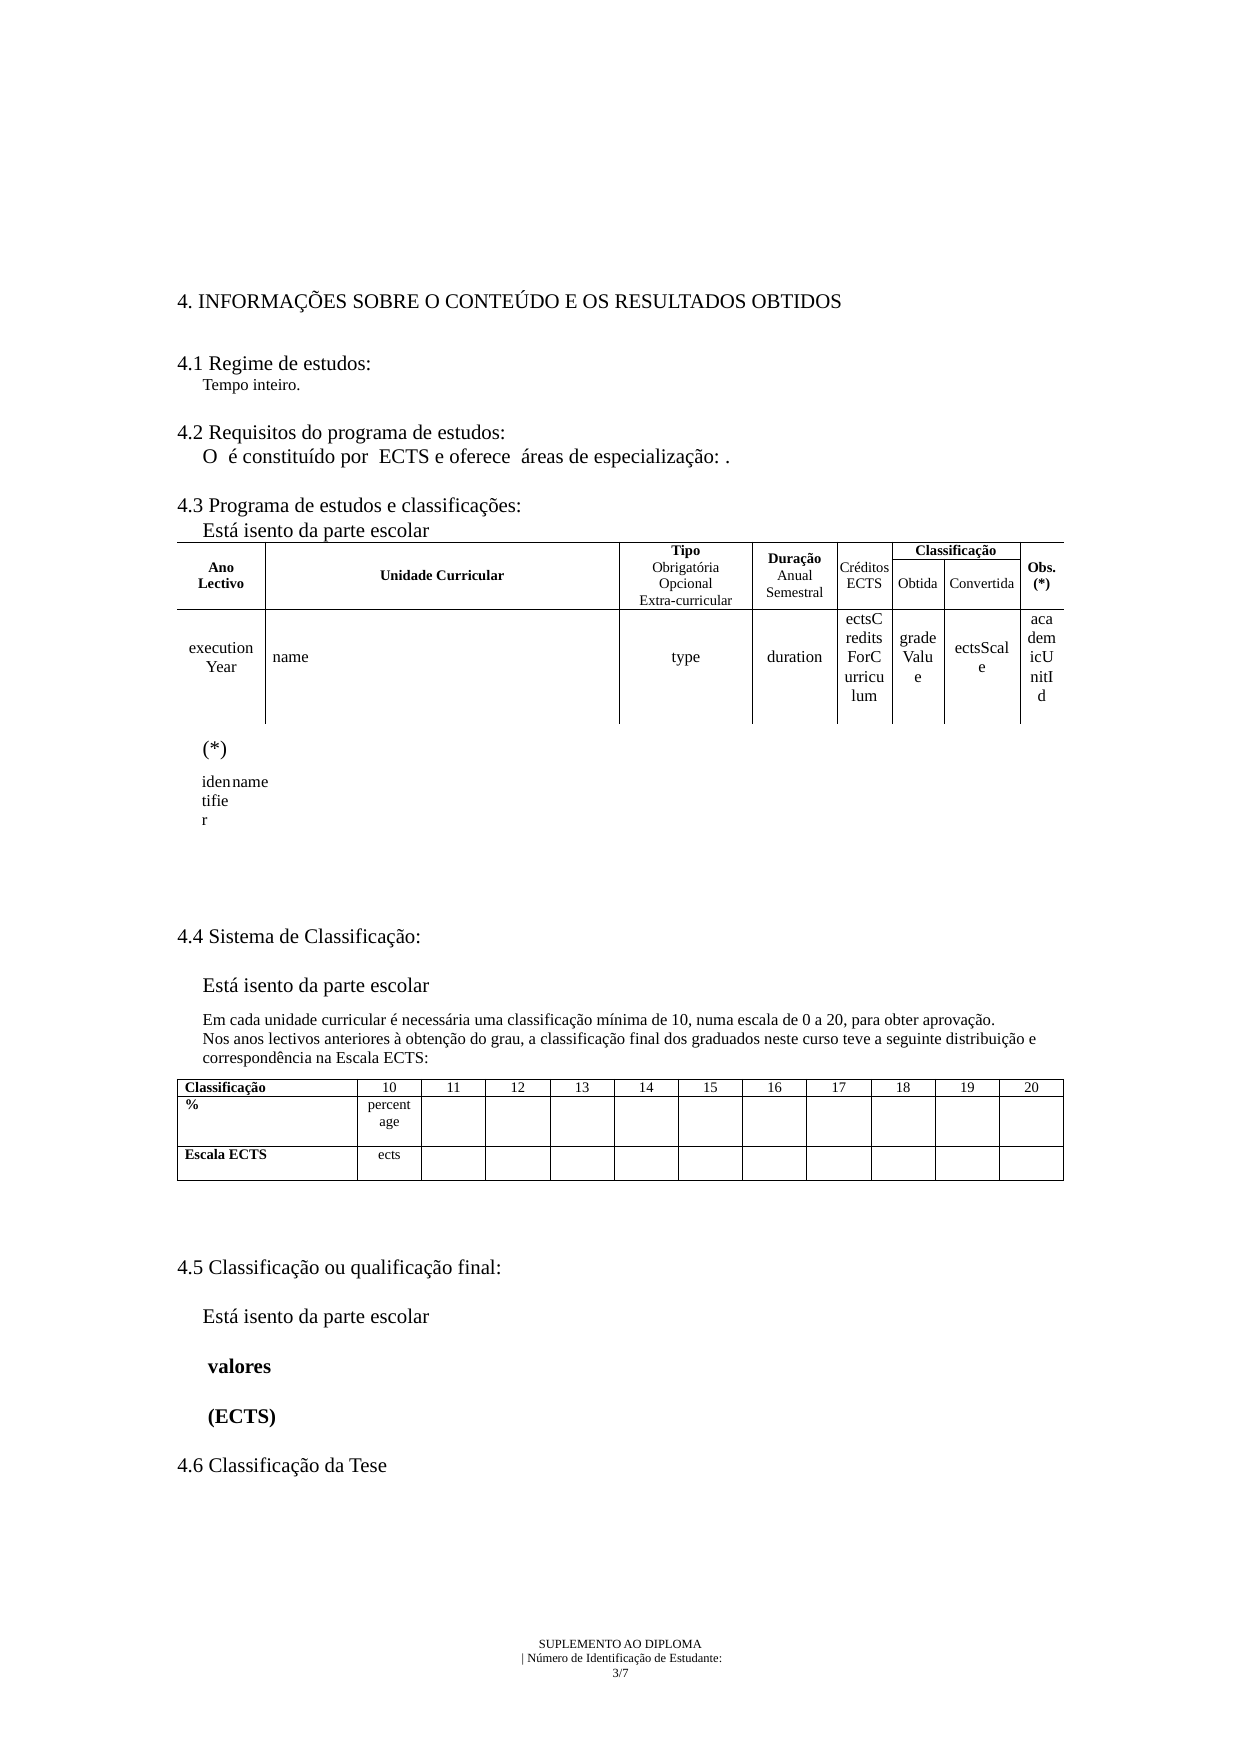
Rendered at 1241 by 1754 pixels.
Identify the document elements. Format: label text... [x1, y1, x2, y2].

table_header 16 [743, 1080, 806, 1096]
table_cell percentage [358, 1097, 421, 1146]
table_cell ects [358, 1147, 421, 1180]
table_cell [551, 1147, 614, 1180]
table_header 17 [807, 1080, 871, 1096]
table_header 13 [551, 1080, 614, 1096]
table_cell Escala ECTS [178, 1147, 357, 1180]
table_cell ectsCreditsForCurriculum [838, 610, 892, 724]
table_header Obs. (*) [1021, 543, 1063, 609]
table_cell [1000, 1147, 1063, 1180]
table_cell gradeValue [893, 610, 944, 724]
table_cell [872, 1097, 935, 1146]
table_cell [807, 1147, 871, 1180]
table_cell % [178, 1097, 357, 1146]
table_cell [936, 1097, 999, 1146]
table_cell [743, 1147, 806, 1180]
table_header Duração Anual Semestral [753, 543, 837, 609]
table_cell [679, 1147, 742, 1180]
table_header Ano Lectivo [177, 543, 265, 609]
table_cell Obtida [893, 560, 944, 609]
text Em cada unidade curricular é necessária uma classificação mínima de 10, numa escala de 0 a 20, para obter aprovação. Nos anos lectivos anteriores à obtenção do grau, a classificação final dos graduados neste curso teve a seguinte distribuição e correspondência na Escala ECTS: [202, 1009, 1063, 1067]
table_header 15 [679, 1080, 742, 1096]
table_cell academicUnitId [1021, 610, 1063, 724]
table_cell [615, 1097, 678, 1146]
table_header Tipo Obrigatória Opcional Extra-curricular [620, 543, 752, 609]
table_header Classificação [178, 1080, 357, 1096]
table_cell [486, 1097, 550, 1146]
table_cell [807, 1097, 871, 1146]
table_cell [743, 1097, 806, 1146]
table_cell [486, 1147, 550, 1180]
table_header Classificação [893, 543, 1020, 558]
table_header 12 [486, 1080, 550, 1096]
table_cell [872, 1147, 935, 1180]
table_header 19 [936, 1080, 999, 1096]
table_cell ectsScale [945, 610, 1020, 724]
table_header name [232, 772, 1063, 848]
table_header 18 [872, 1080, 935, 1096]
table_header Unidade Curricular [266, 543, 619, 609]
table_header Créditos ECTS [838, 543, 892, 609]
table_cell [615, 1147, 678, 1180]
table_header identifier [202, 772, 232, 848]
table_cell name [266, 610, 619, 724]
table_cell [679, 1097, 742, 1146]
table_cell Convertida [945, 560, 1020, 609]
table_cell duration [753, 610, 837, 724]
table_cell type [620, 610, 752, 724]
table_cell [551, 1097, 614, 1146]
table_header 20 [1000, 1080, 1063, 1096]
table_cell [936, 1147, 999, 1180]
table_header 14 [615, 1080, 678, 1096]
table_cell [422, 1097, 485, 1146]
table_header 10 [358, 1080, 421, 1096]
table_cell executionYear [177, 610, 265, 724]
table_cell [422, 1147, 485, 1180]
table_header 11 [422, 1080, 485, 1096]
table_cell [1000, 1097, 1063, 1146]
